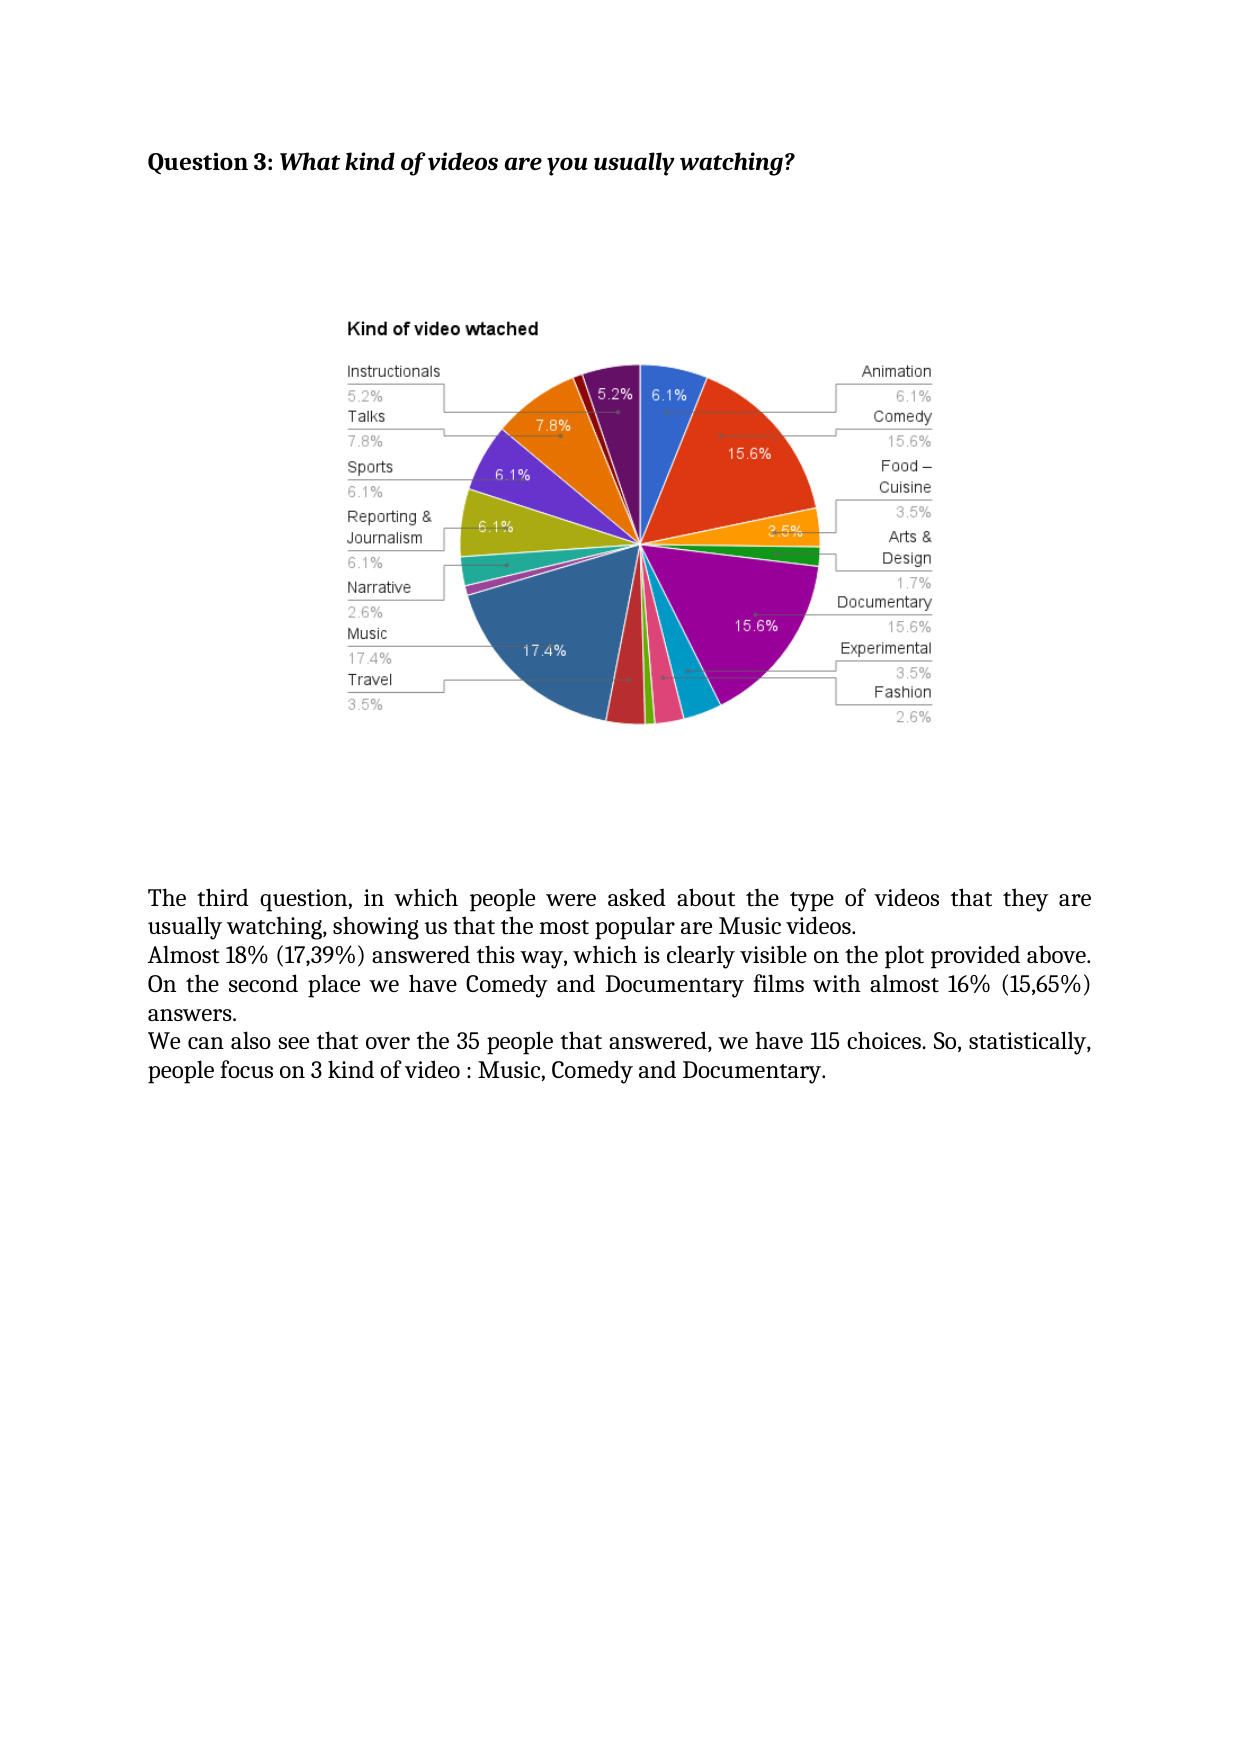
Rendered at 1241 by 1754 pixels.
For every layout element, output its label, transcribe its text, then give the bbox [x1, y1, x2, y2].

text The third question, in which people were asked about the type of videos that they are usually watching, showing us that the most popular are Music videos. [148, 883, 1093, 941]
text Almost 18% (17,39%) answered this way, which is clearly visible on the plot provided above. On the second place we have Comedy and Documentary films with almost 16% (15,65%) answers. [148, 941, 1093, 1027]
text Question 3: What kind of videos are you usually watching? [148, 148, 1093, 176]
picture [166, 252, 1112, 836]
text We can also see that over the 35 people that answered, we have 115 choices. So, statistically, people focus on 3 kind of video : Music, Comedy and Documentary. [148, 1027, 1093, 1085]
